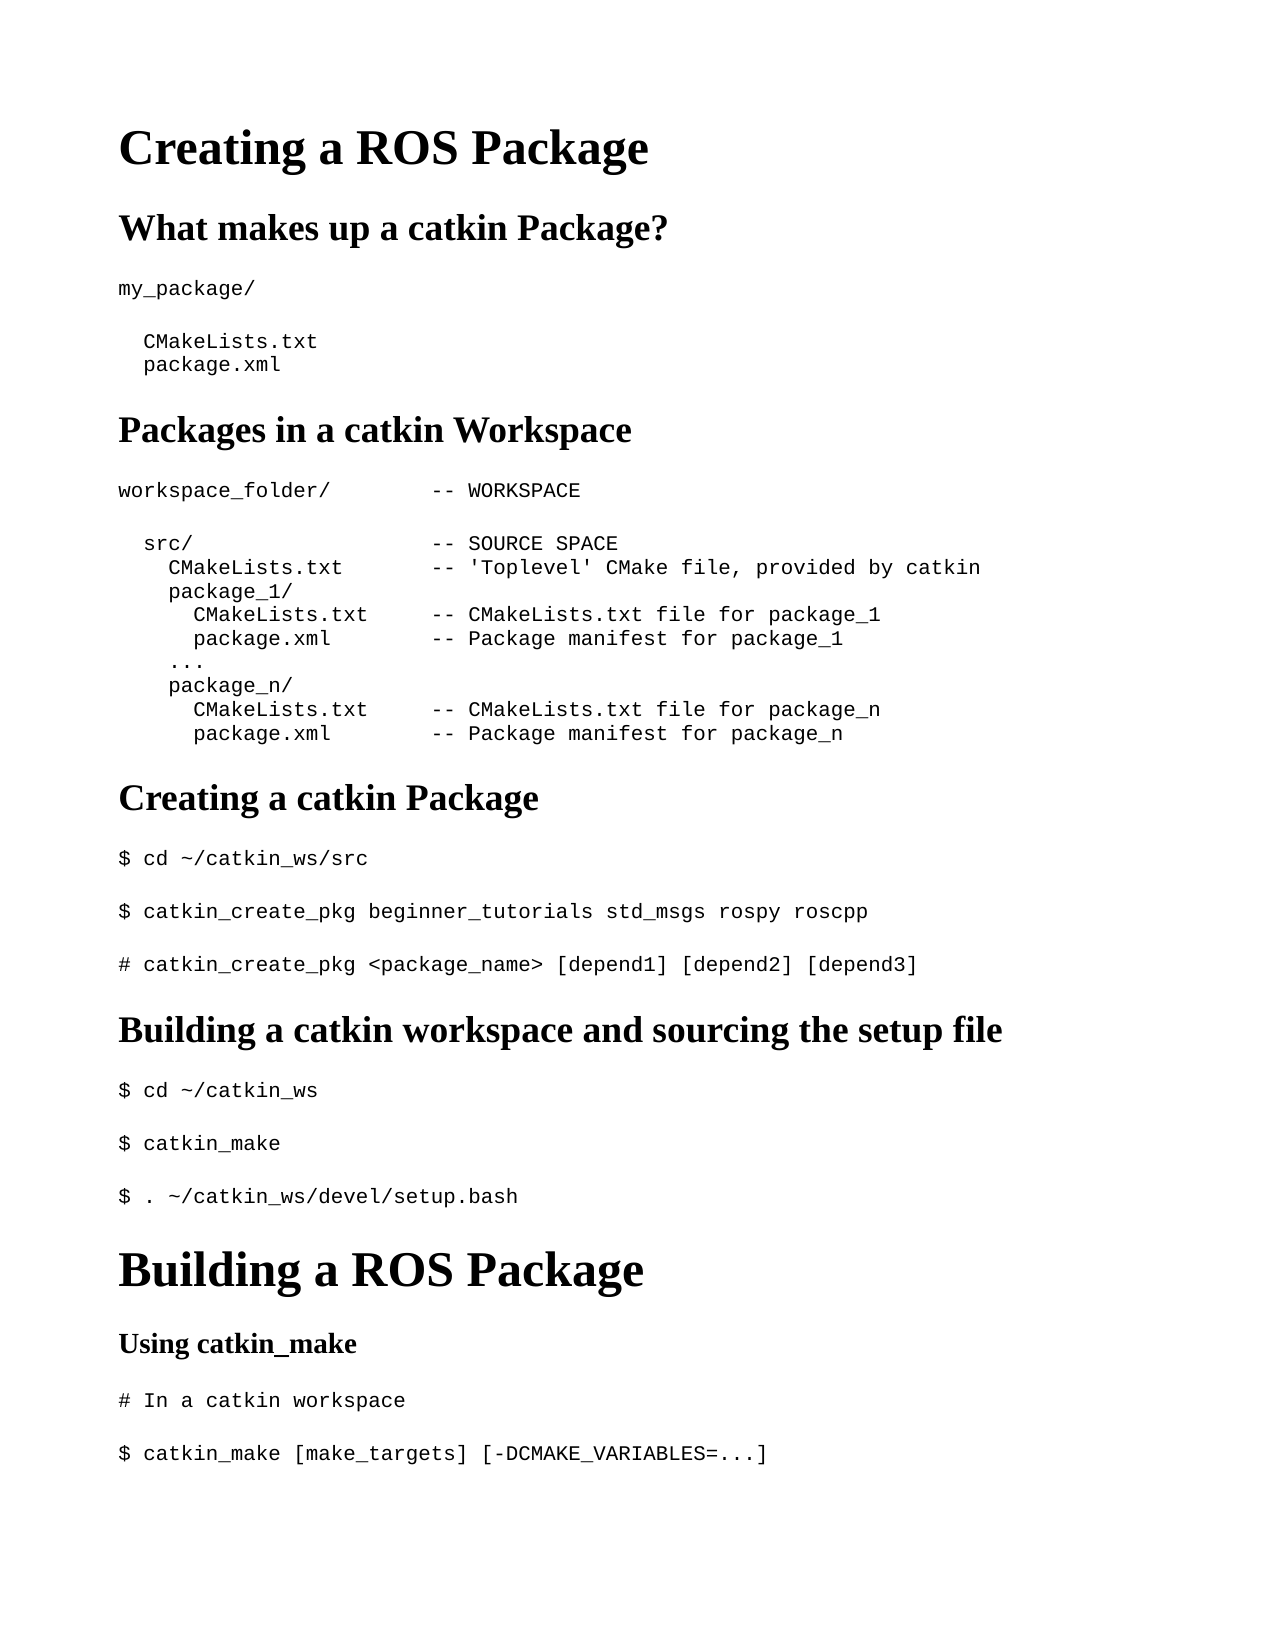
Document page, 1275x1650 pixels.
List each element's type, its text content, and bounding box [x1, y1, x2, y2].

text ... [118, 652, 1157, 675]
text package_1/ [118, 581, 1157, 604]
text CMakeLists.txt -- CMakeLists.txt file for package_n [118, 699, 1157, 722]
text $ catkin_make [118, 1133, 1157, 1157]
text package.xml -- Package manifest for package_n [118, 722, 1157, 746]
text $ catkin_create_pkg beginner_tutorials std_msgs rospy roscpp [118, 901, 1157, 925]
subtitle Building a catkin workspace and sourcing the setup file [118, 1008, 1157, 1051]
subtitle Using catkin_make [118, 1327, 1157, 1360]
subtitle Creating a ROS Package [118, 118, 1157, 176]
subtitle Creating a catkin Package [118, 776, 1157, 819]
text src/ -- SOURCE SPACE [118, 533, 1157, 557]
text CMakeLists.txt -- 'Toplevel' CMake file, provided by catkin [118, 557, 1157, 581]
text my_package/ [118, 278, 1157, 301]
text package_n/ [118, 675, 1157, 699]
text $ cd ~/catkin_ws [118, 1080, 1157, 1104]
text $ . ~/catkin_ws/devel/setup.bash [118, 1186, 1157, 1210]
text package.xml -- Package manifest for package_1 [118, 628, 1157, 652]
text $ catkin_make [make_targets] [-DCMAKE_VARIABLES=...] [118, 1443, 1157, 1466]
text # In a catkin workspace [118, 1389, 1157, 1413]
text workspace_folder/ -- WORKSPACE [118, 480, 1157, 504]
text $ cd ~/catkin_ws/src [118, 848, 1157, 872]
subtitle Building a ROS Package [118, 1239, 1157, 1297]
subtitle Packages in a catkin Workspace [118, 408, 1157, 451]
text # catkin_create_pkg <package_name> [depend1] [depend2] [depend3] [118, 954, 1157, 978]
text CMakeLists.txt -- CMakeLists.txt file for package_1 [118, 604, 1157, 628]
text package.xml [118, 354, 1157, 378]
text CMakeLists.txt [118, 331, 1157, 354]
subtitle What makes up a catkin Package? [118, 205, 1157, 248]
